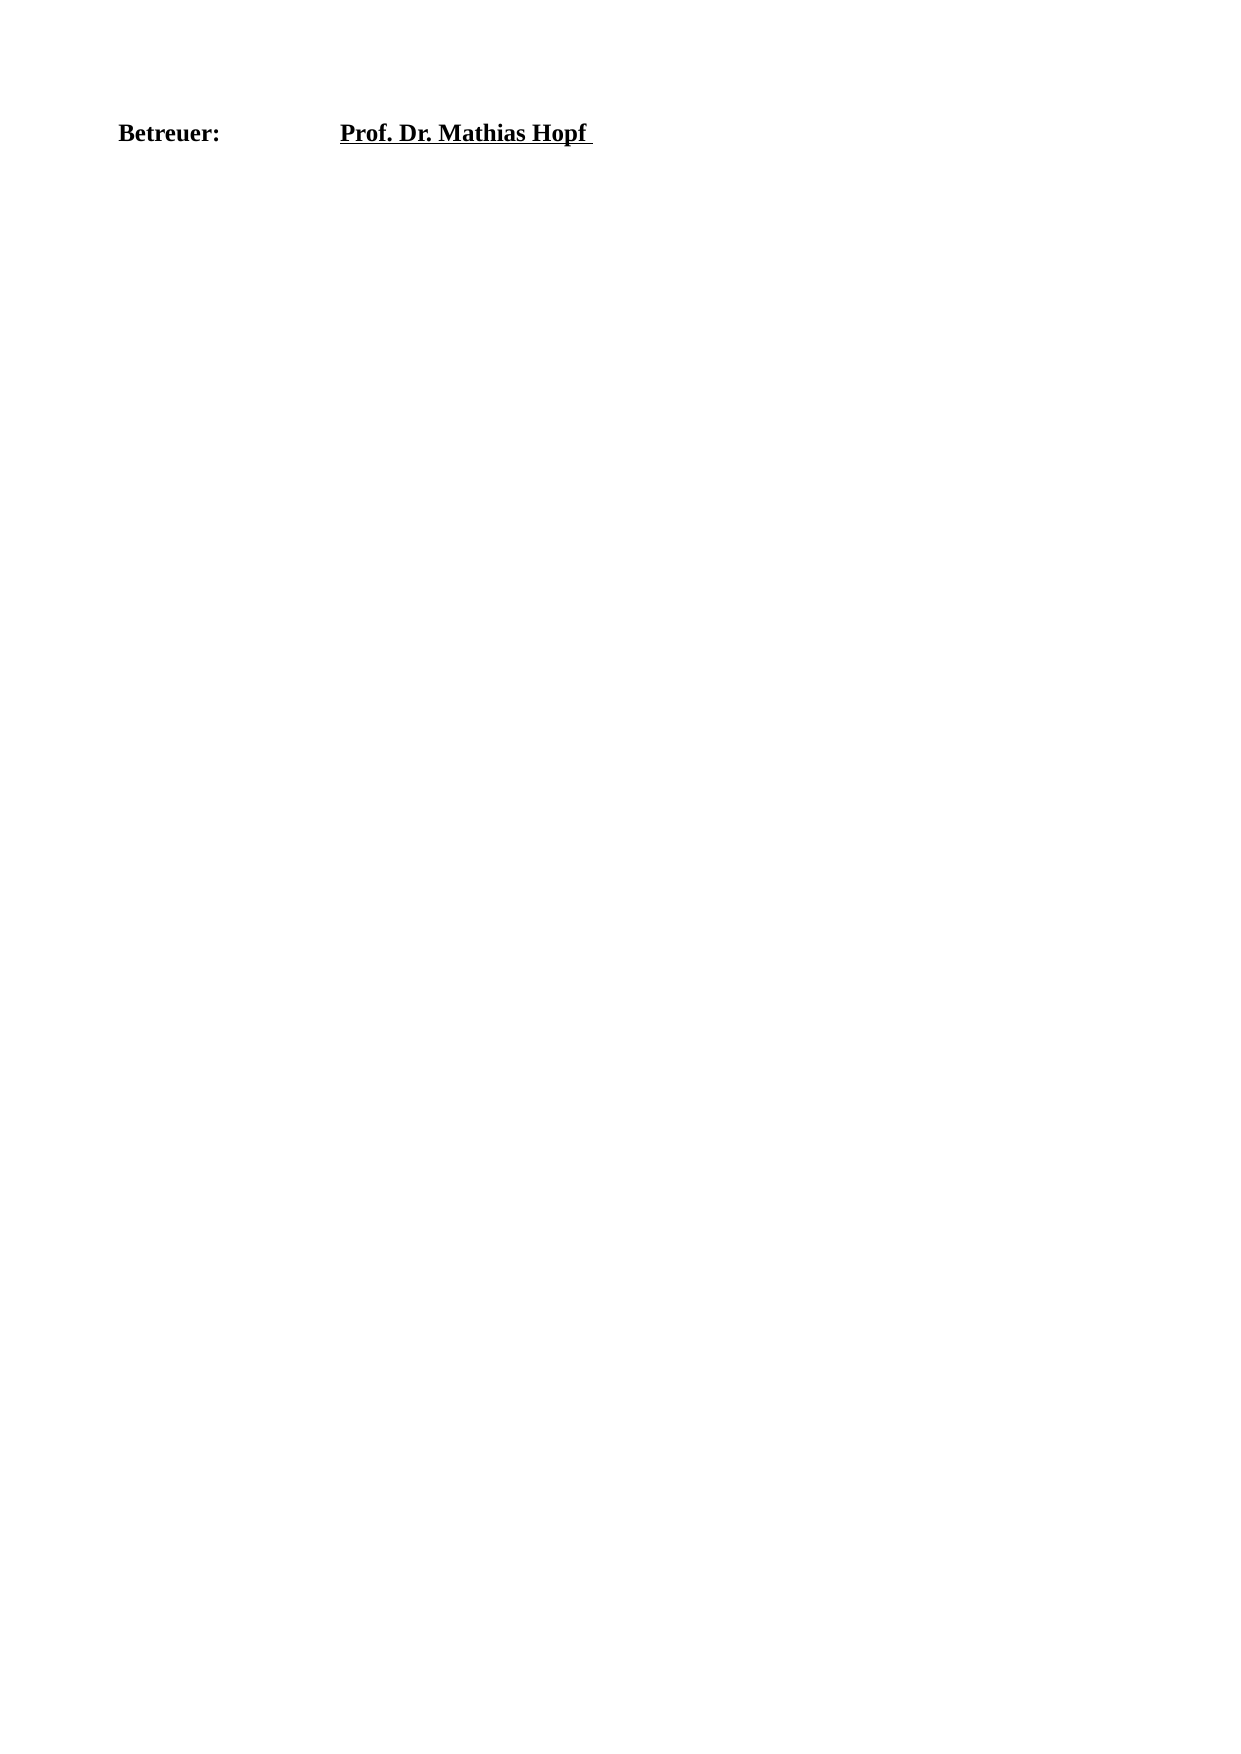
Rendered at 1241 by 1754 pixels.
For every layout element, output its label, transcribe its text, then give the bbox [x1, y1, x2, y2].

text Betreuer: Prof. Dr. Mathias Hopf [118, 118, 1122, 147]
